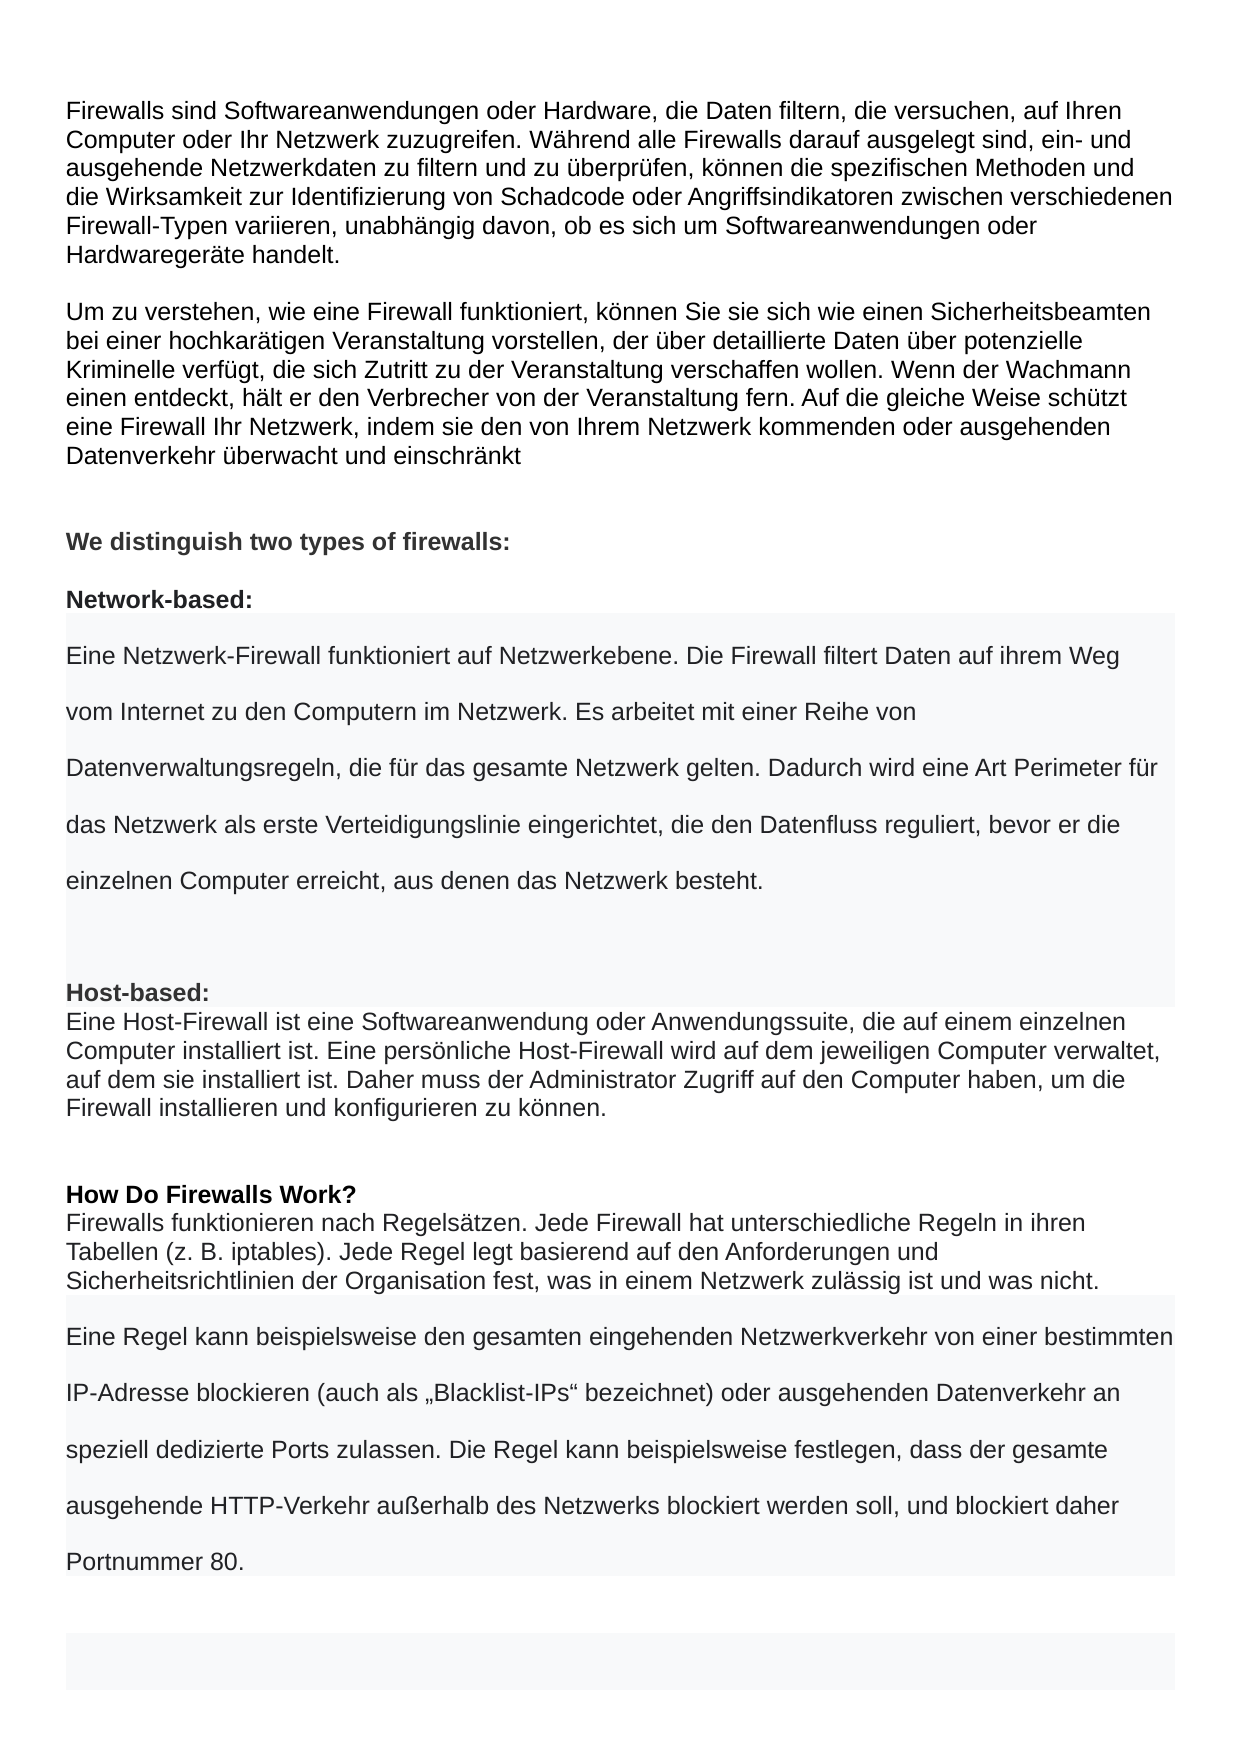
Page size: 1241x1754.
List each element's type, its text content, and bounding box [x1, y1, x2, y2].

text Host-based: [66, 951, 1175, 1007]
text Firewalls funktionieren nach Regelsätzen. Jede Firewall hat unterschiedliche Regeln in ihren Tabellen (z. B. iptables). Jede Regel legt basierend auf den Anforderungen und Sicherheitsrichtlinien der Organisation fest, was in einem Netzwerk zulässig ist und was nicht. [66, 1208, 1175, 1295]
text We distinguish two types of firewalls: [66, 527, 1175, 556]
text Eine Host-Firewall ist eine Softwareanwendung oder Anwendungssuite, die auf einem einzelnen Computer installiert ist. Eine persönliche Host-Firewall wird auf dem jeweiligen Computer verwaltet, auf dem sie installiert ist. Daher muss der Administrator Zugriff auf den Computer haben, um die Firewall installieren und konfigurieren zu können. [66, 1007, 1175, 1122]
text Um zu verstehen, wie eine Firewall funktioniert, können Sie sie sich wie einen Sicherheitsbeamten bei einer hochkarätigen Veranstaltung vorstellen, der über detaillierte Daten über potenzielle Kriminelle verfügt, die sich Zutritt zu der Veranstaltung verschaffen wollen. Wenn der Wachmann einen entdeckt, hält er den Verbrecher von der Veranstaltung fern. Auf die gleiche Weise schützt eine Firewall Ihr Netzwerk, indem sie den von Ihrem Netzwerk kommenden oder ausgehenden Datenverkehr überwacht und einschränkt [66, 297, 1175, 470]
text Eine Regel kann beispielsweise den gesamten eingehenden Netzwerkverkehr von einer bestimmten IP-Adresse blockieren (auch als „Blacklist-IPs“ bezeichnet) oder ausgehenden Datenverkehr an speziell dedizierte Ports zulassen. Die Regel kann beispielsweise festlegen, dass der gesamte ausgehende HTTP-Verkehr außerhalb des Netzwerks blockiert werden soll, und blockiert daher Portnummer 80. [66, 1295, 1175, 1576]
text Firewalls sind Softwareanwendungen oder Hardware, die Daten filtern, die versuchen, auf Ihren Computer oder Ihr Netzwerk zuzugreifen. Während alle Firewalls darauf ausgelegt sind, ein- und ausgehende Netzwerkdaten zu filtern und zu überprüfen, können die spezifischen Methoden und die Wirksamkeit zur Identifizierung von Schadcode oder Angriffsindikatoren zwischen verschiedenen Firewall-Typen variieren, unabhängig davon, ob es sich um Softwareanwendungen oder Hardwaregeräte handelt. [66, 96, 1175, 268]
text Network-based: [66, 585, 1175, 613]
text Eine Netzwerk-Firewall funktioniert auf Netzwerkebene. Die Firewall filtert Daten auf ihrem Weg vom Internet zu den Computern im Netzwerk. Es arbeitet mit einer Reihe von Datenverwaltungsregeln, die für das gesamte Netzwerk gelten. Dadurch wird eine Art Perimeter für das Netzwerk als erste Verteidigungslinie eingerichtet, die den Datenfluss reguliert, bevor er die einzelnen Computer erreicht, aus denen das Netzwerk besteht. [66, 613, 1175, 895]
text How Do Firewalls Work? [66, 1180, 1175, 1208]
